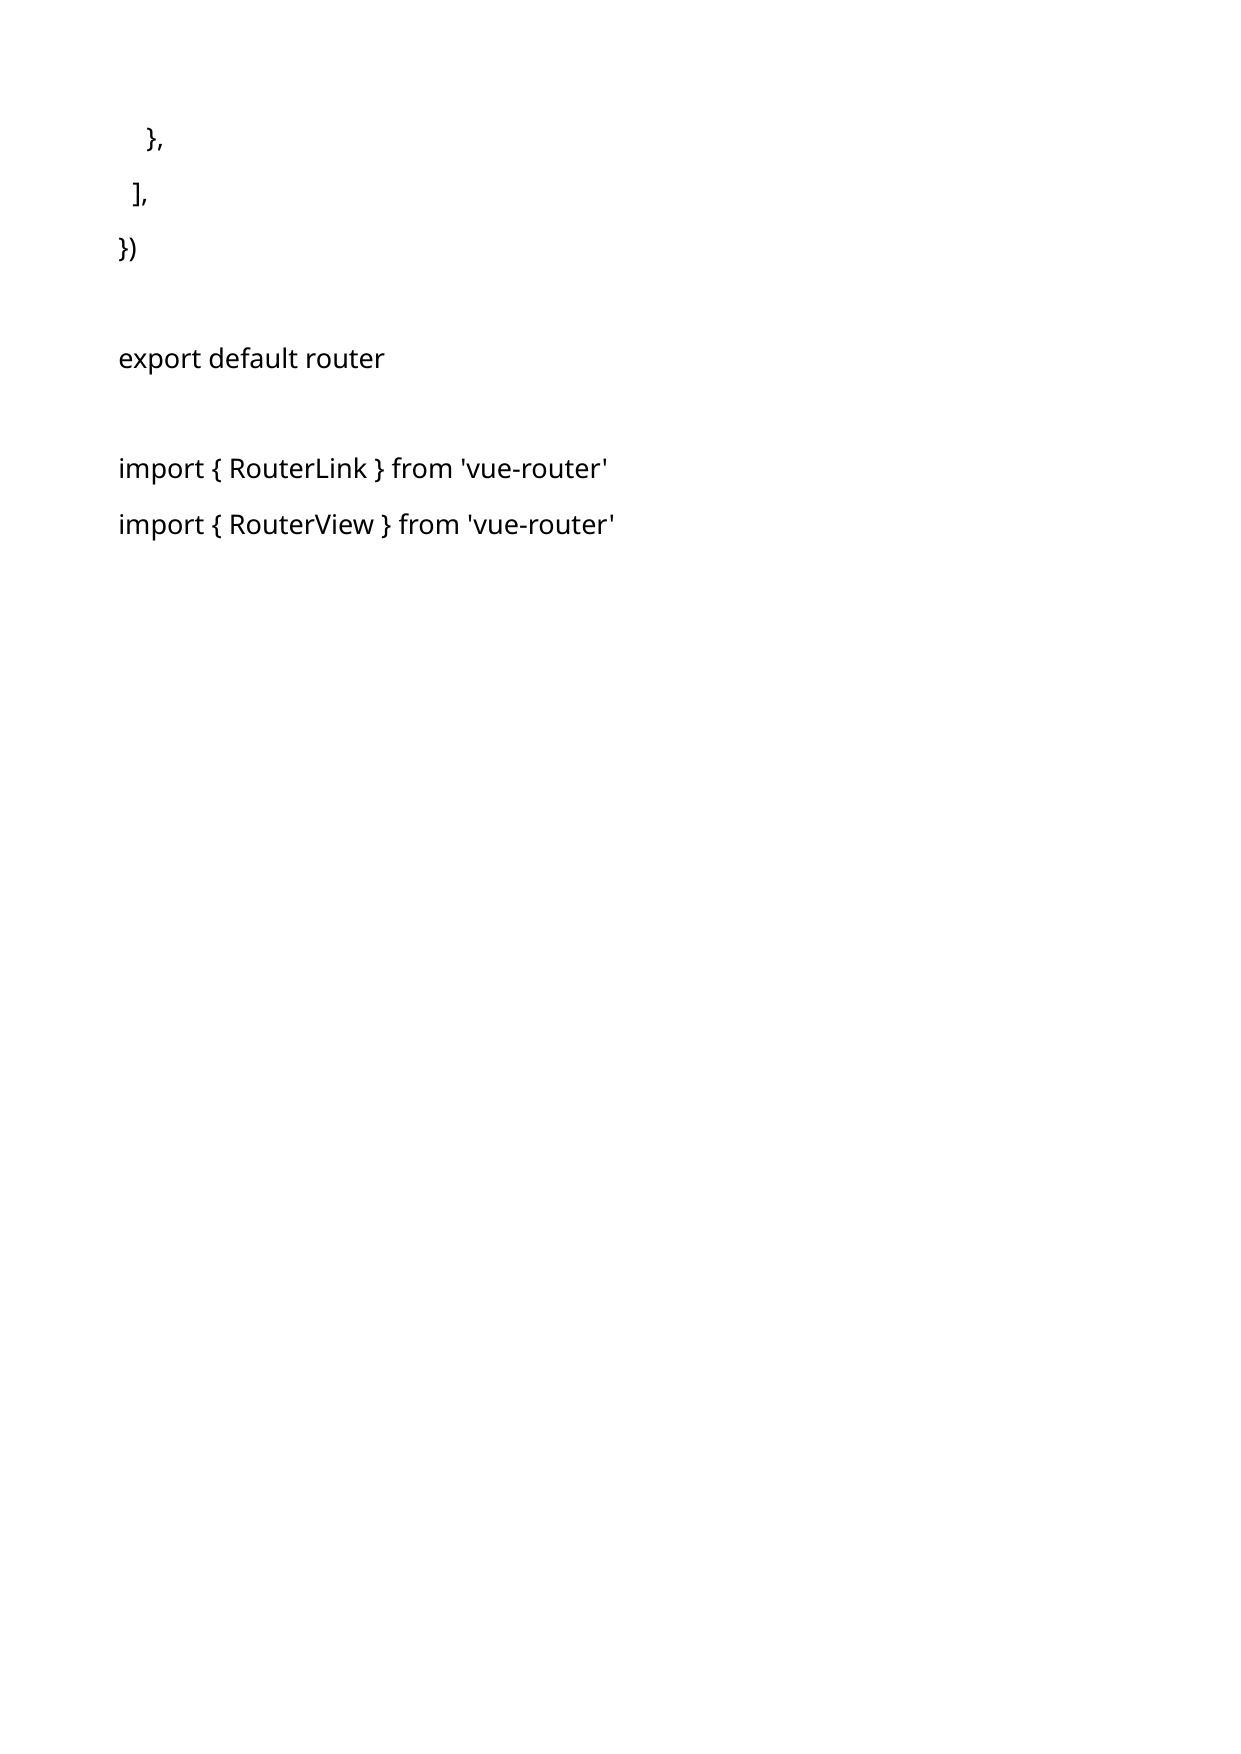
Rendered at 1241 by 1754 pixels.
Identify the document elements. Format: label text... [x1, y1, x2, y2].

text import { RouterView } from 'vue-router' [118, 505, 1122, 542]
text export default router [118, 339, 1122, 376]
text ], [118, 173, 1122, 210]
text }) [118, 229, 1122, 266]
text }, [118, 118, 1122, 155]
text import { RouterLink } from 'vue-router' [118, 450, 1122, 487]
